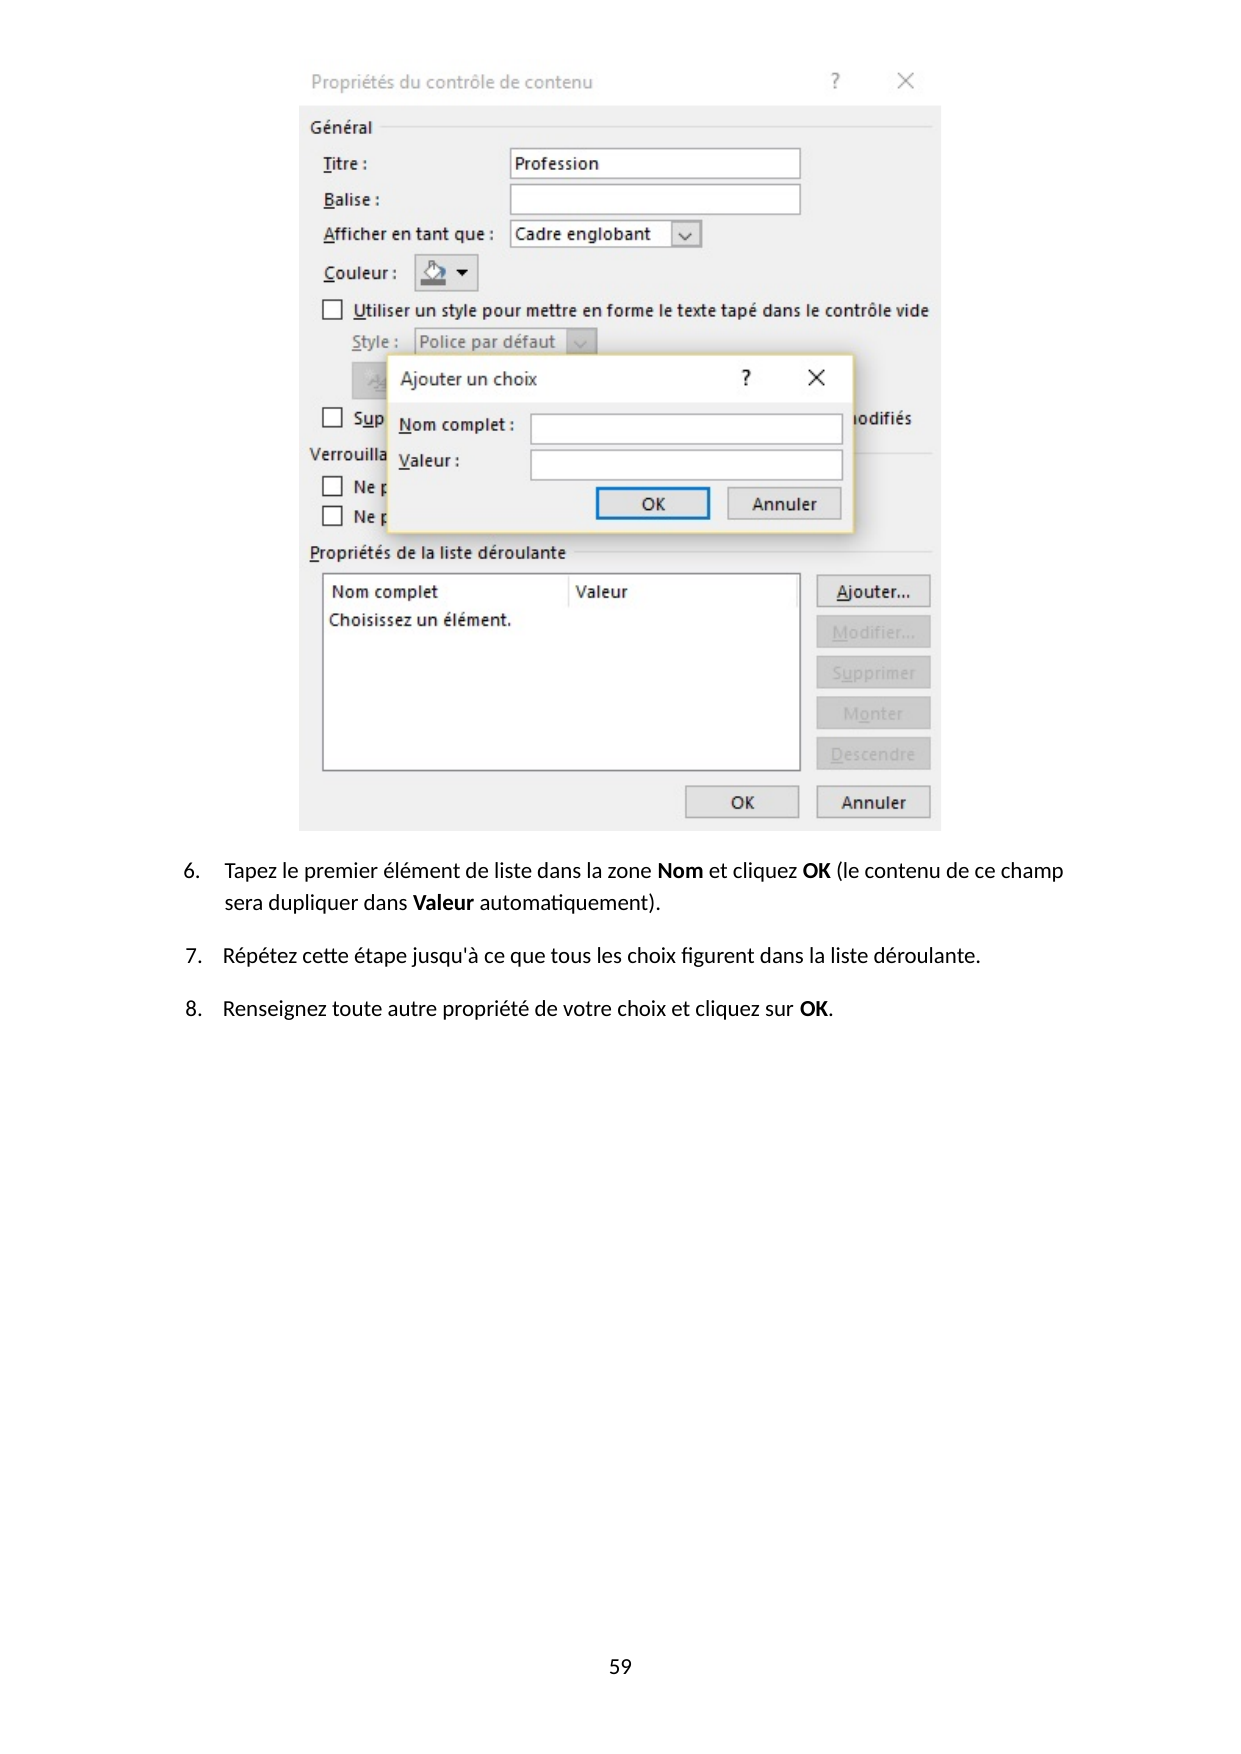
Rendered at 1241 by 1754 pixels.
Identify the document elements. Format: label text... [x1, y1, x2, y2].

picture [299, 59, 942, 831]
list Tapez le premier élément de liste dans la zone Nom et cliquez OK (le contenu de ce champ sera dupliquer dans Valeur automatiquement). [183, 856, 1093, 916]
list Renseignez toute autre propriété de votre choix et cliquez sur OK. [185, 994, 1093, 1022]
list Répétez cette étape jusqu'à ce que tous les choix figurent dans la liste déroulante. [185, 941, 1093, 969]
